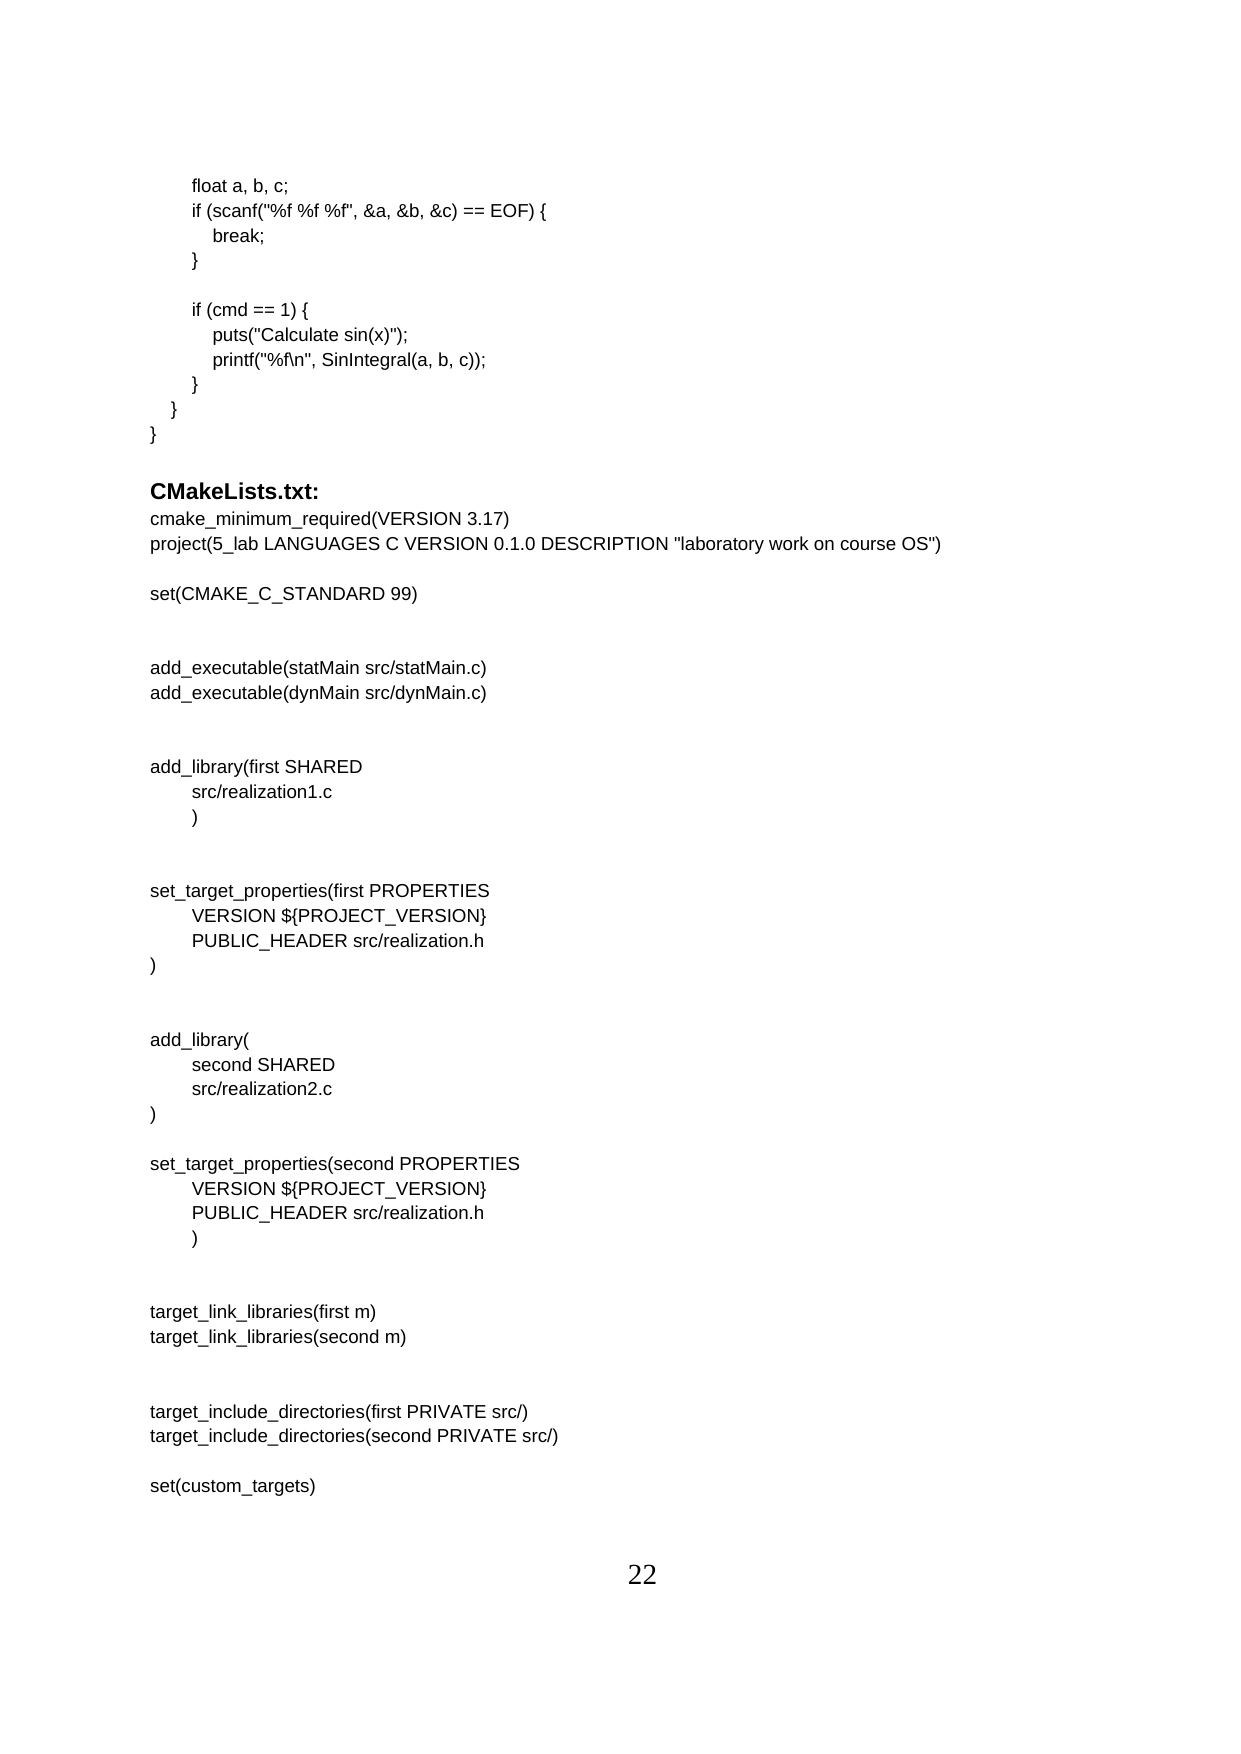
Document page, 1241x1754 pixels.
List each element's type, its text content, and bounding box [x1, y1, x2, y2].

text target_link_libraries(first m) [150, 1301, 1091, 1323]
text set_target_properties(first PROPERTIES [150, 880, 1091, 901]
text VERSION ${PROJECT_VERSION} [150, 904, 1091, 926]
text PUBLIC_HEADER src/realization.h [150, 929, 1091, 951]
text CMakeLists.txt: [150, 478, 1091, 504]
text target_link_libraries(second m) [150, 1326, 1091, 1348]
text } [150, 373, 1091, 395]
text break; [150, 224, 1091, 246]
text if (scanf("%f %f %f", &a, &b, &c) == EOF) { [150, 199, 1091, 221]
text ) [150, 1103, 1091, 1124]
text ) [150, 1227, 1091, 1248]
text ) [150, 954, 1091, 976]
text add_library(first SHARED [150, 756, 1091, 777]
text set_target_properties(second PROPERTIES [150, 1152, 1091, 1174]
text src/realization2.c [150, 1078, 1091, 1100]
text printf("%f\n", SinIntegral(a, b, c)); [150, 348, 1091, 370]
text VERSION ${PROJECT_VERSION} [150, 1177, 1091, 1199]
text add_executable(statMain src/statMain.c) [150, 657, 1091, 678]
text src/realization1.c [150, 781, 1091, 802]
text target_include_directories(first PRIVATE src/) [150, 1400, 1091, 1422]
text set(CMAKE_C_STANDARD 99) [150, 582, 1091, 604]
text } [150, 249, 1091, 271]
text cmake_minimum_required(VERSION 3.17) [150, 508, 1091, 529]
text target_include_directories(second PRIVATE src/) [150, 1425, 1091, 1447]
text ) [150, 805, 1091, 827]
text float a, b, c; [150, 175, 1091, 196]
text puts("Calculate sin(x)"); [150, 323, 1091, 345]
text } [150, 423, 1091, 444]
text if (cmd == 1) { [150, 299, 1091, 320]
text add_executable(dynMain src/dynMain.c) [150, 681, 1091, 703]
text set(custom_targets) [150, 1475, 1091, 1496]
text add_library( [150, 1028, 1091, 1050]
text PUBLIC_HEADER src/realization.h [150, 1202, 1091, 1224]
text project(5_lab LANGUAGES C VERSION 0.1.0 DESCRIPTION "laboratory work on course OS") [150, 533, 1091, 554]
text second SHARED [150, 1053, 1091, 1075]
text } [150, 398, 1091, 419]
